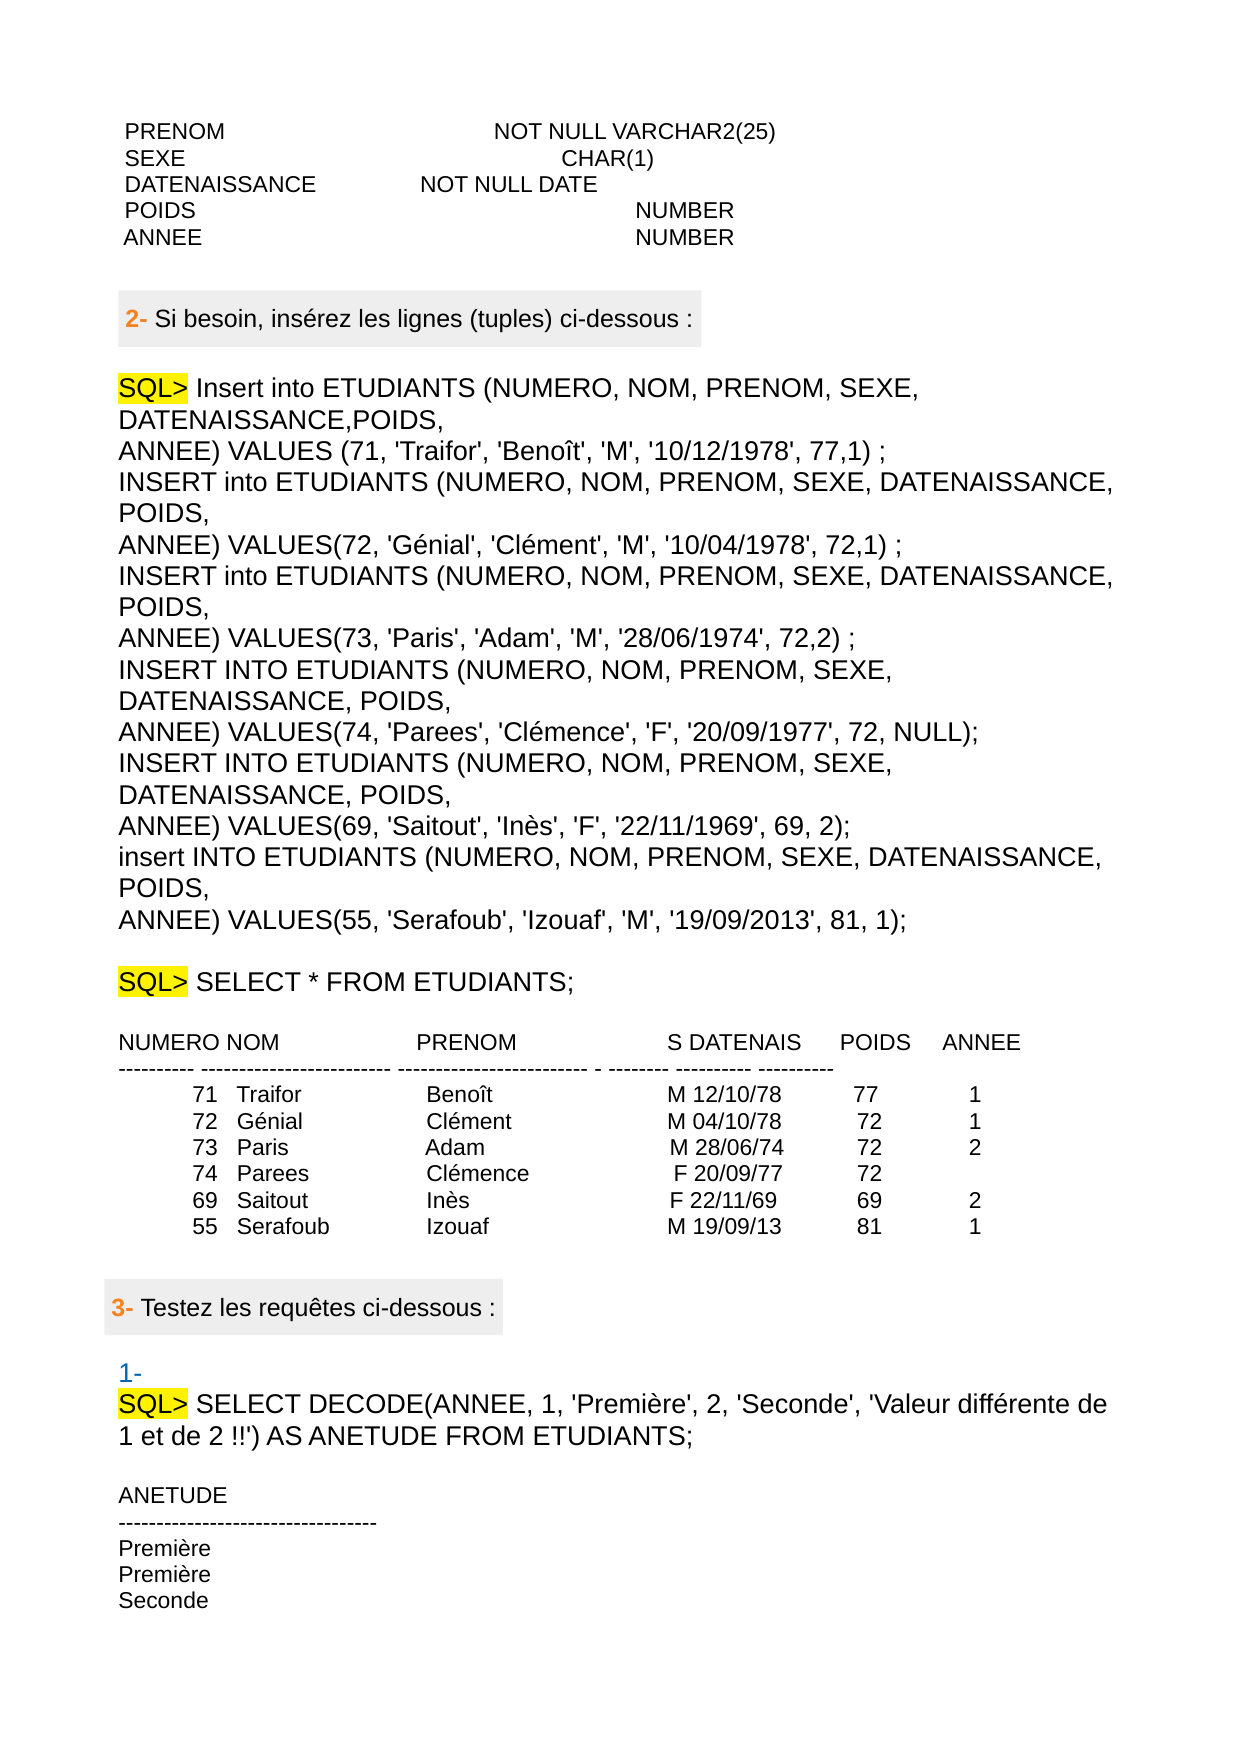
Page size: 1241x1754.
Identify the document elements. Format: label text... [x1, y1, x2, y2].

text 69 Saitout Inès F 22/11/69 69 2 [118, 1187, 1122, 1213]
text 74 Parees Clémence F 20/09/77 72 [118, 1160, 1122, 1187]
text ANNEE) VALUES(72, 'Génial', 'Clément', 'M', '10/04/1978', 72,1) ; [118, 529, 1122, 560]
text NUMERO NOM PRENOM S DATENAIS POIDS ANNEE [118, 1029, 1122, 1055]
text Seconde [118, 1587, 1122, 1614]
text ANETUDE [118, 1482, 1122, 1508]
text ANNEE) VALUES(69, 'Saitout', 'Inès', 'F', '22/11/1969', 69, 2); [118, 810, 1122, 841]
text SEXE CHAR(1) [118, 144, 1122, 171]
text ---------- ------------------------- ------------------------- - -------- ---------- ---------- [118, 1055, 1122, 1081]
text ANNEE) VALUES(55, 'Serafoub', 'Izouaf', 'M', '19/09/2013', 81, 1); [118, 904, 1122, 935]
text 1 et de 2 !!') AS ANETUDE FROM ETUDIANTS; [118, 1419, 1122, 1451]
text Première [118, 1535, 1122, 1561]
text SQL> Insert into ETUDIANTS (NUMERO, NOM, PRENOM, SEXE, DATENAISSANCE,POIDS, [118, 372, 1122, 435]
text POIDS NUMBER [118, 197, 1122, 223]
text Première [118, 1561, 1122, 1587]
text 55 Serafoub Izouaf M 19/09/13 81 1 [118, 1213, 1122, 1239]
text ANNEE NUMBER [118, 223, 1122, 250]
text 72 Génial Clément M 04/10/78 72 1 [118, 1108, 1122, 1134]
text 1- [118, 1357, 1122, 1388]
text SQL> SELECT * FROM ETUDIANTS; [118, 966, 1122, 997]
text INSERT INTO ETUDIANTS (NUMERO, NOM, PRENOM, SEXE, DATENAISSANCE, POIDS, [118, 747, 1122, 810]
text INSERT into ETUDIANTS (NUMERO, NOM, PRENOM, SEXE, DATENAISSANCE, POIDS, [118, 560, 1122, 622]
text ANNEE) VALUES(73, 'Paris', 'Adam', 'M', '28/06/1974', 72,2) ; [118, 622, 1122, 654]
text SQL> SELECT DECODE(ANNEE, 1, 'Première', 2, 'Seconde', 'Valeur différente de [118, 1388, 1122, 1419]
text insert INTO ETUDIANTS (NUMERO, NOM, PRENOM, SEXE, DATENAISSANCE, POIDS, [118, 841, 1122, 904]
text PRENOM NOT NULL VARCHAR2(25) [118, 118, 1122, 144]
text DATENAISSANCE NOT NULL DATE [118, 171, 1122, 197]
text ANNEE) VALUES (71, 'Traifor', 'Benoît', 'M', '10/12/1978', 77,1) ; [118, 435, 1122, 466]
text INSERT INTO ETUDIANTS (NUMERO, NOM, PRENOM, SEXE, DATENAISSANCE, POIDS, [118, 654, 1122, 716]
text ---------------------------------- [118, 1508, 1122, 1535]
text 73 Paris Adam M 28/06/74 72 2 [118, 1134, 1122, 1160]
text ANNEE) VALUES(74, 'Parees', 'Clémence', 'F', '20/09/1977', 72, NULL); [118, 716, 1122, 747]
text 71 Traifor Benoît M 12/10/78 77 1 [118, 1081, 1122, 1108]
text INSERT into ETUDIANTS (NUMERO, NOM, PRENOM, SEXE, DATENAISSANCE, POIDS, [118, 466, 1122, 529]
